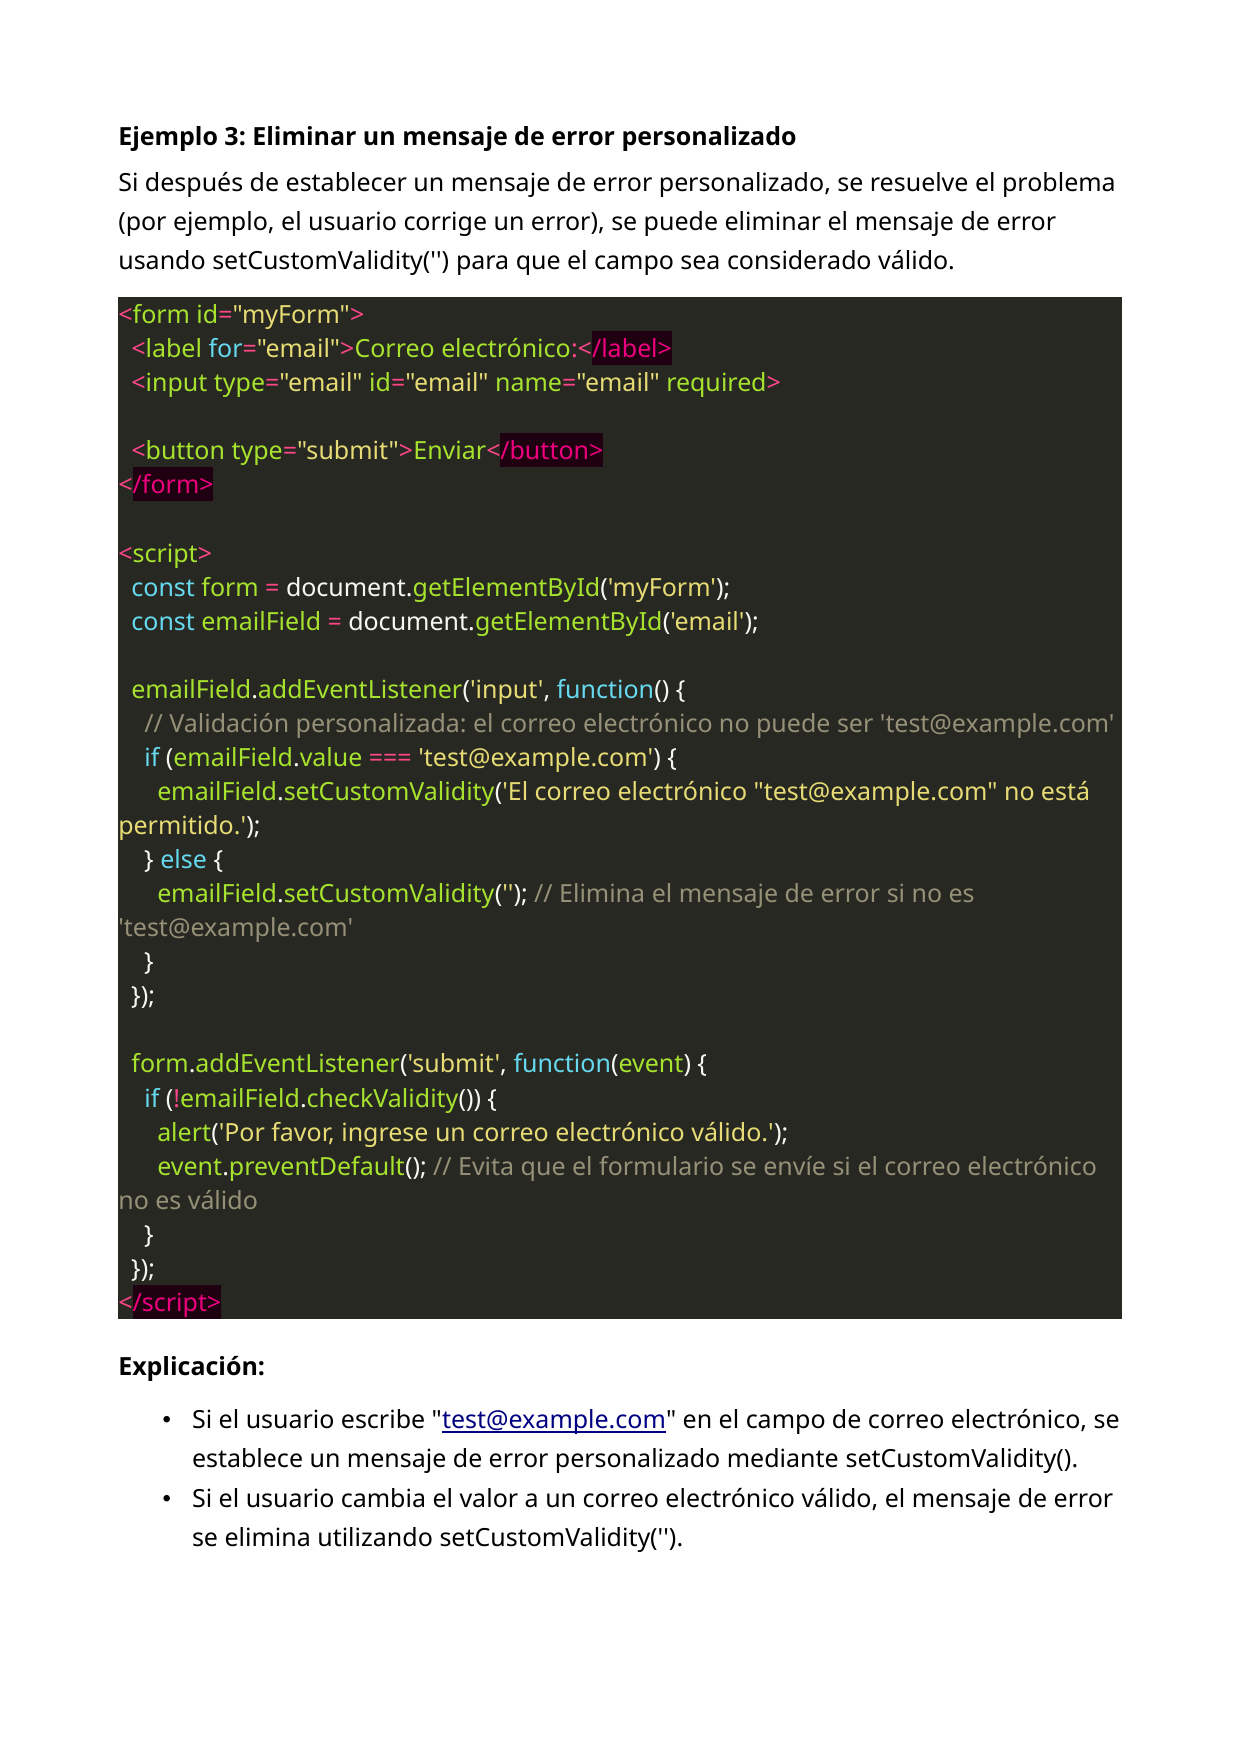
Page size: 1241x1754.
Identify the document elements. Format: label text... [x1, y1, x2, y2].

text emailField.setCustomValidity(''); // Elimina el mensaje de error si no es 'test@example.com' [118, 876, 1122, 944]
text } else { [118, 842, 1122, 876]
text <script> [118, 535, 1122, 569]
text Explicación: [118, 1348, 1122, 1382]
list Si el usuario cambia el valor a un correo electrónico válido, el mensaje de error se elimina utilizando setCustomValidity(''). [162, 1480, 1122, 1553]
text const emailField = document.getElementById('email'); [118, 603, 1122, 637]
text form.addEventListener('submit', function(event) { [118, 1046, 1122, 1080]
text <form id="myForm"> [118, 297, 1122, 331]
text <label for="email">Correo electrónico:</label> [118, 331, 1122, 365]
text } [118, 944, 1122, 978]
text }); [118, 1251, 1122, 1284]
text event.preventDefault(); // Evita que el formulario se envíe si el correo electrónico no es válido [118, 1148, 1122, 1216]
text alert('Por favor, ingrese un correo electrónico válido.'); [118, 1114, 1122, 1148]
subtitle Ejemplo 3: Eliminar un mensaje de error personalizado [118, 118, 1122, 152]
text if (emailField.value === 'test@example.com') { [118, 739, 1122, 774]
text if (!emailField.checkValidity()) { [118, 1080, 1122, 1114]
text Si después de establecer un mensaje de error personalizado, se resuelve el problema (por ejemplo, el usuario corrige un error), se puede eliminar el mensaje de error usando setCustomValidity('') para que el campo sea considerado válido. [118, 165, 1122, 277]
text emailField.addEventListener('input', function() { [118, 671, 1122, 706]
text </script> [118, 1284, 1122, 1319]
text } [118, 1216, 1122, 1251]
text <input type="email" id="email" name="email" required> [118, 365, 1122, 399]
list Si el usuario escribe "test@example.com" en el campo de correo electrónico, se establece un mensaje de error personalizado mediante setCustomValidity(). [162, 1402, 1122, 1475]
text </form> [118, 467, 1122, 501]
text // Validación personalizada: el correo electrónico no puede ser 'test@example.com' [118, 706, 1122, 739]
text emailField.setCustomValidity('El correo electrónico "test@example.com" no está permitido.'); [118, 774, 1122, 842]
text <button type="submit">Enviar</button> [118, 433, 1122, 467]
text const form = document.getElementById('myForm'); [118, 569, 1122, 603]
text }); [118, 978, 1122, 1012]
